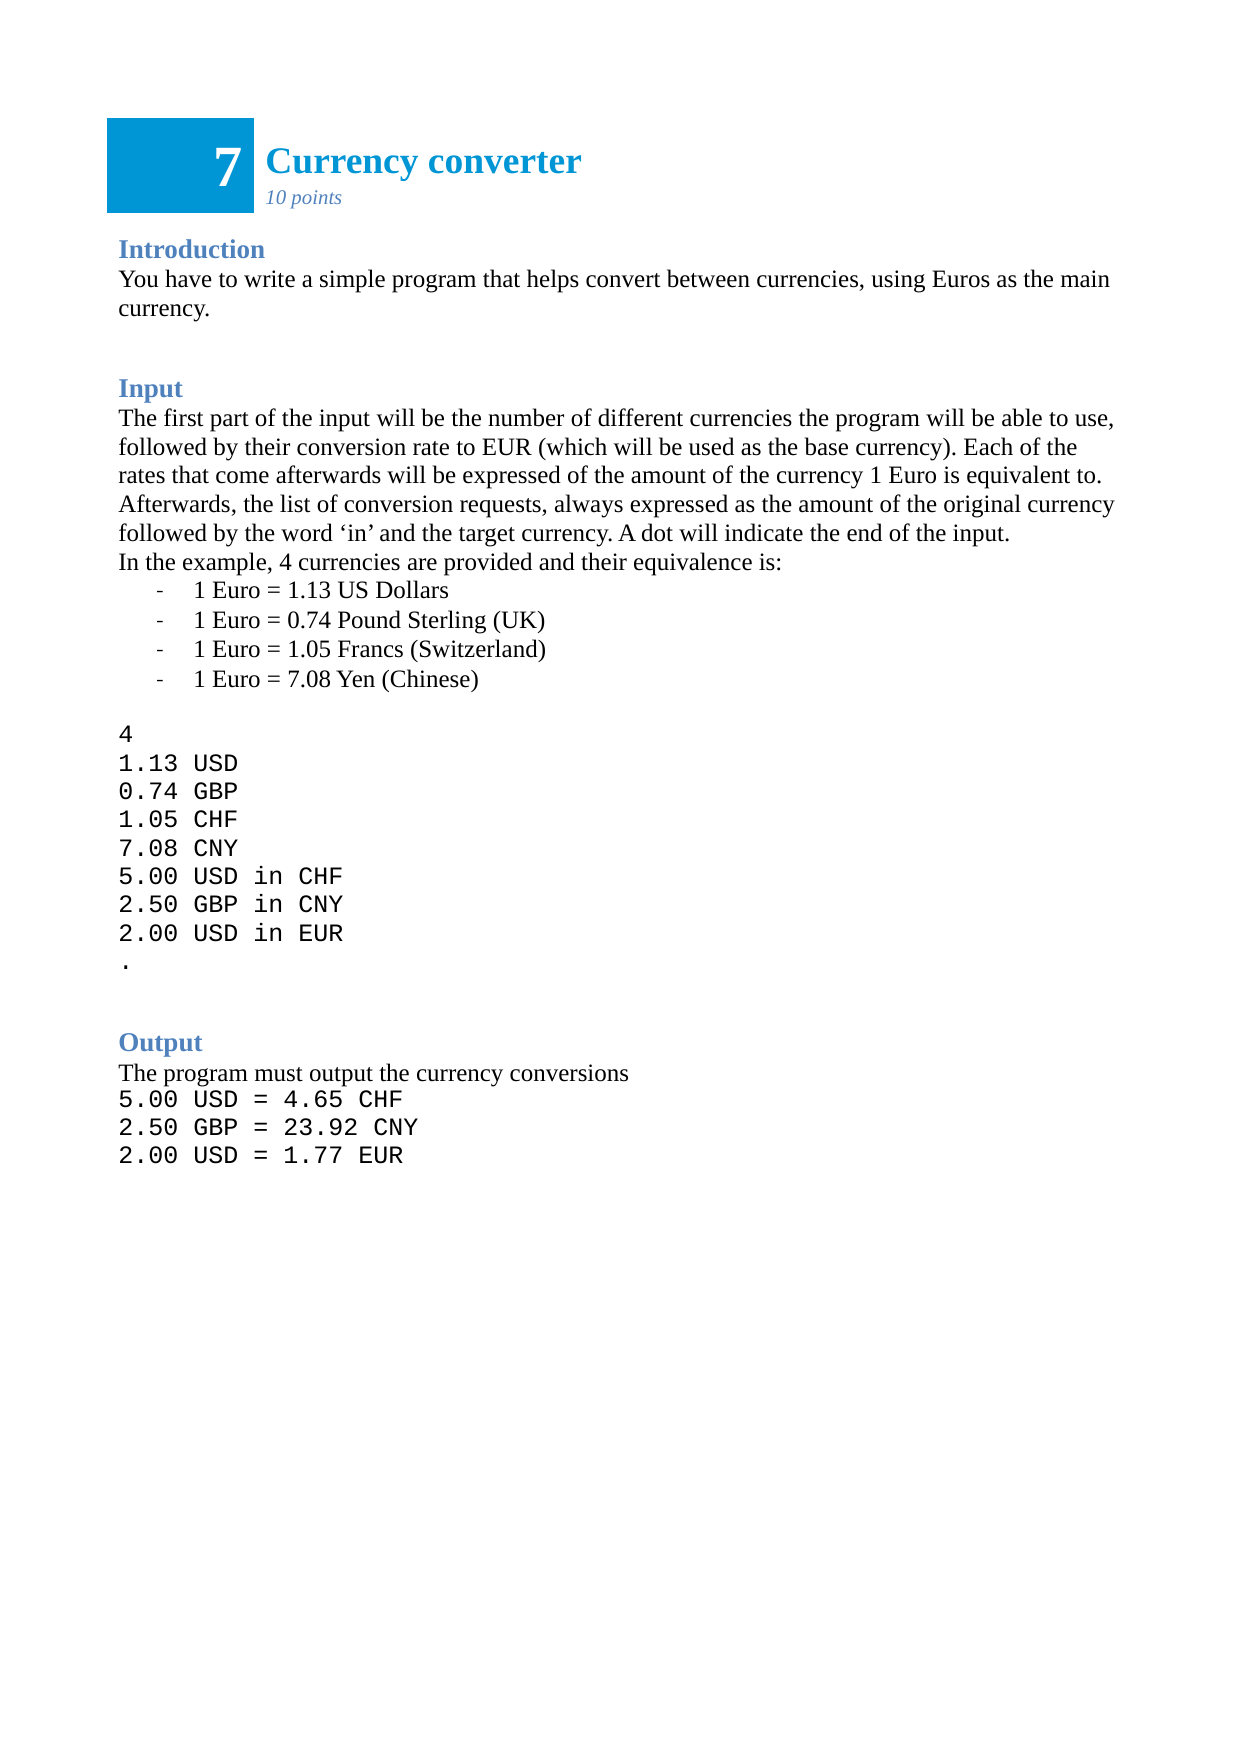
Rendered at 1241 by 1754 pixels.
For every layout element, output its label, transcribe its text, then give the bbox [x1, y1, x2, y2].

text You have to write a simple program that helps convert between currencies, using Euros as the main currency. [118, 264, 1122, 322]
subtitle Input [118, 372, 1122, 403]
text 0.74 GBP [118, 779, 1122, 807]
subtitle Introduction [118, 233, 1122, 264]
text In the example, 4 currencies are provided and their equivalence is: [118, 547, 1122, 575]
table_header Currency converter [254, 118, 1125, 182]
table_cell 10 points [254, 182, 1125, 213]
text 1.13 USD [118, 750, 1122, 779]
text 5.00 USD in CHF [118, 864, 1122, 892]
text 5.00 USD = 4.65 CHF [118, 1086, 1122, 1115]
text 2.50 GBP in CNY [118, 892, 1122, 920]
text The first part of the input will be the number of different currencies the program will be able to use, followed by their conversion rate to EUR (which will be used as the base currency). Each of the rates that come afterwards will be expressed of the amount of the currency 1 Euro is equivalent to. [118, 403, 1122, 489]
text 4 [118, 722, 1122, 750]
text 7.08 CNY [118, 835, 1122, 864]
text 2.00 USD = 1.77 EUR [118, 1143, 1122, 1171]
list 1 Euro = 0.74 Pound Sterling (UK) [156, 605, 1122, 634]
text 2.50 GBP = 23.92 CNY [118, 1115, 1122, 1143]
list 1 Euro = 1.05 Francs (Switzerland) [156, 634, 1122, 664]
subtitle Output [118, 1027, 1122, 1058]
text The program must output the currency conversions [118, 1058, 1122, 1086]
list 1 Euro = 1.13 US Dollars [156, 575, 1122, 605]
list 1 Euro = 7.08 Yen (Chinese) [156, 664, 1122, 694]
table_header 7 [107, 118, 254, 213]
text 2.00 USD in EUR [118, 920, 1122, 949]
text 1.05 CHF [118, 807, 1122, 835]
text . [118, 949, 1122, 977]
text Afterwards, the list of conversion requests, always expressed as the amount of the original currency followed by the word ‘in’ and the target currency. A dot will indicate the end of the input. [118, 489, 1122, 547]
